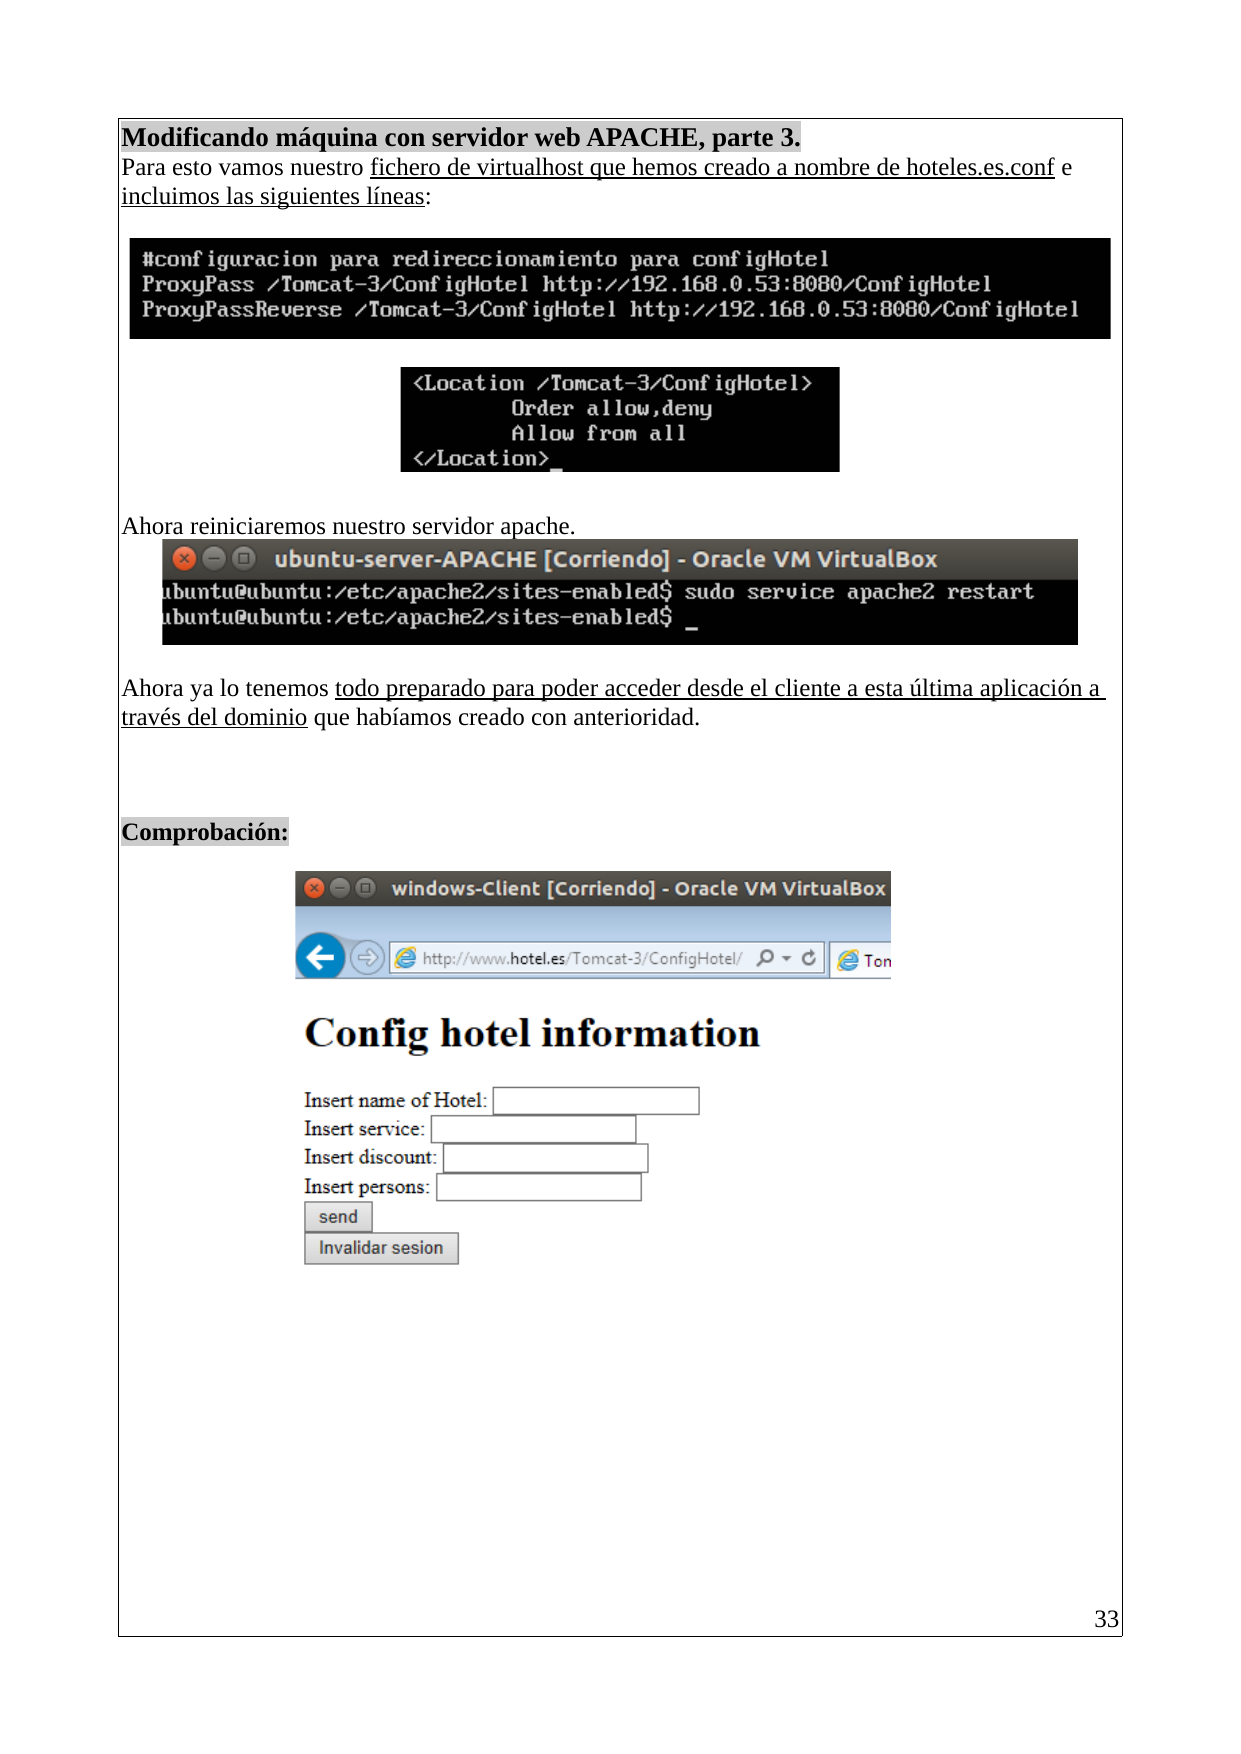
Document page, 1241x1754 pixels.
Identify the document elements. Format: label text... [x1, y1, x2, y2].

picture [400, 367, 840, 472]
picture [162, 539, 1078, 645]
picture [129, 238, 1111, 339]
text Ahora ya lo tenemos todo preparado para poder acceder desde el cliente a esta última aplicación a través del dominio que habíamos creado con anterioridad. [121, 673, 1119, 731]
text Para esto vamos nuestro fichero de virtualhost que hemos creado a nombre de hoteles.es.conf e incluimos las siguientes líneas: [121, 152, 1119, 210]
text Modificando máquina con servidor web APACHE, parte 3. [121, 121, 1119, 152]
text Comprobación: [121, 817, 1119, 846]
text Ahora reiniciaremos nuestro servidor apache. [121, 511, 1119, 540]
picture [295, 871, 891, 1316]
